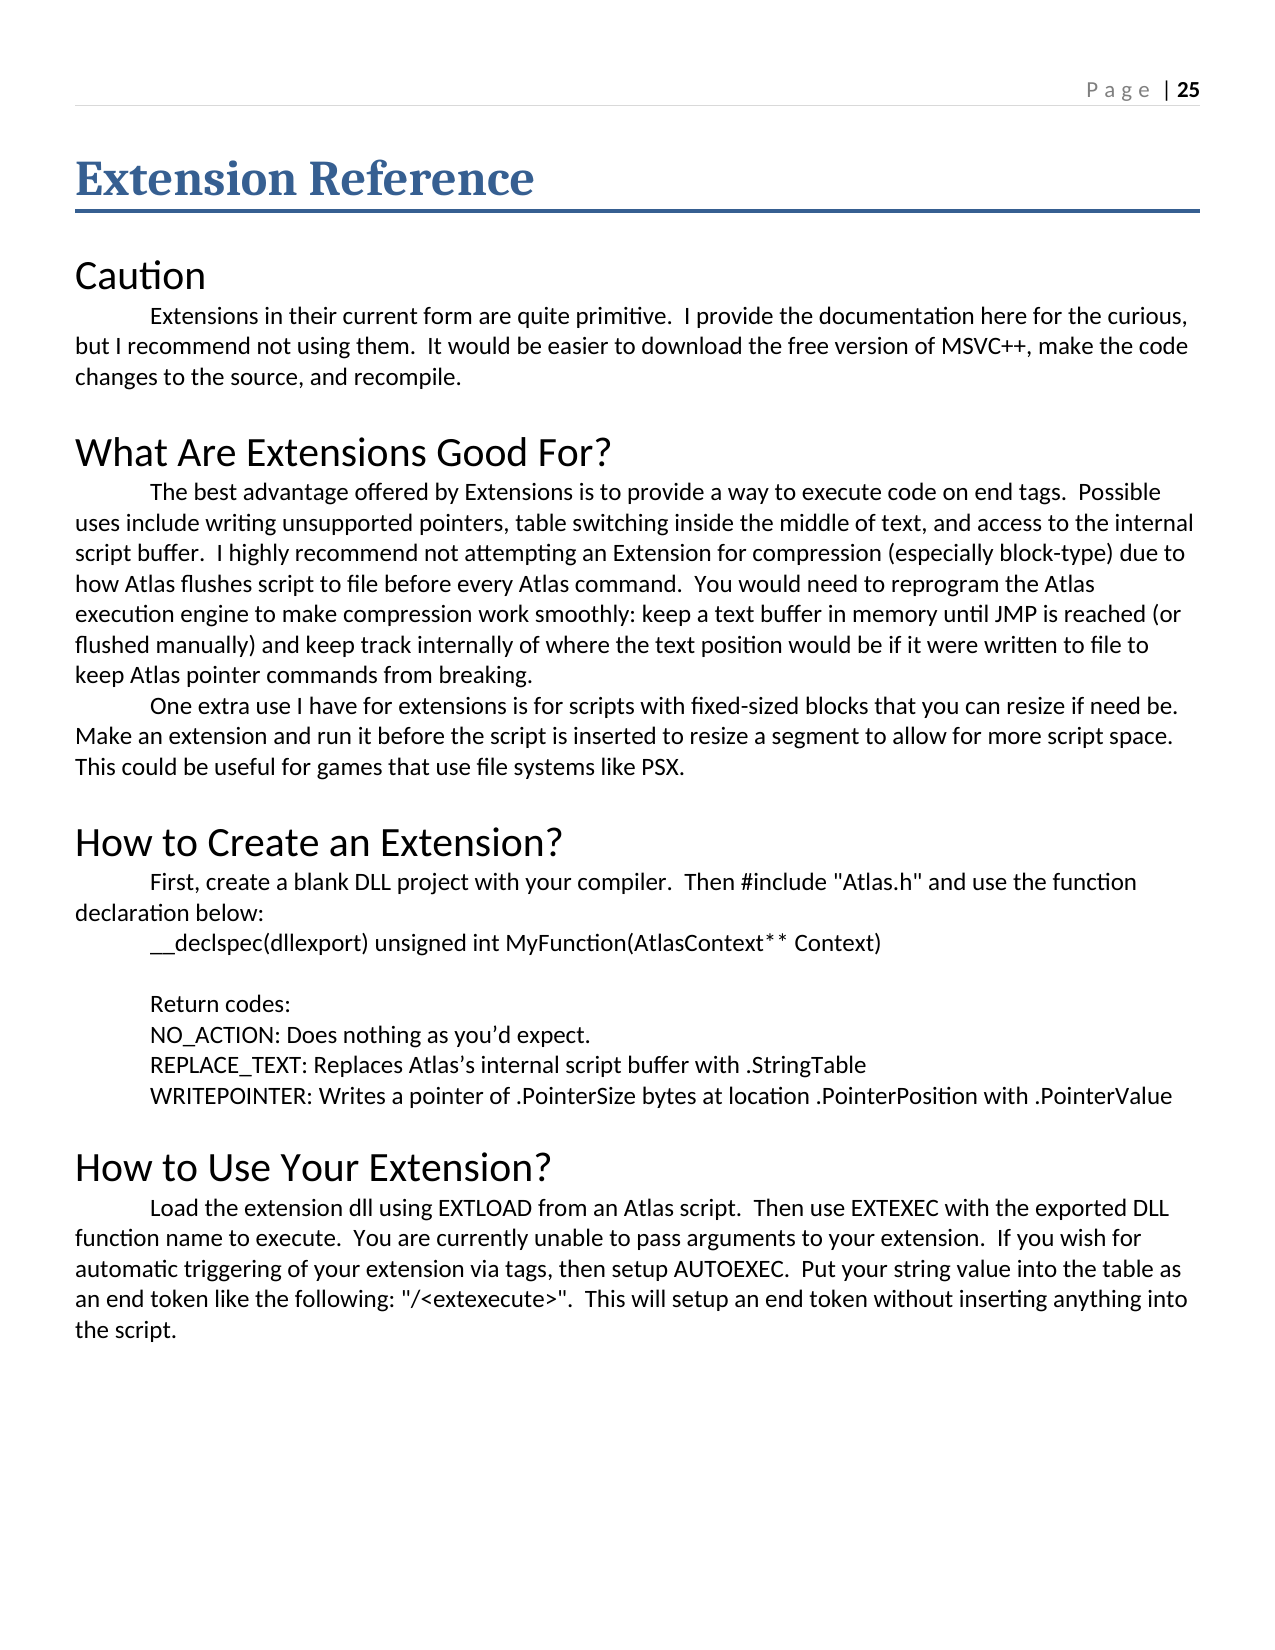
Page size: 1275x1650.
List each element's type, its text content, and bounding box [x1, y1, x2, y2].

text One extra use I have for extensions is for scripts with fixed-sized blocks that you can resize if need be. Make an extension and run it before the script is inserted to resize a segment to allow for more script space. This could be useful for games that use file systems like PSX. [75, 690, 1200, 782]
text How to Create an Extension? [75, 816, 1200, 866]
text What Are Extensions Good For? [75, 426, 1200, 476]
text First, create a blank DLL project with your compiler. Then #include "Atlas.h" and use the function declaration below: [75, 866, 1200, 927]
text Load the extension dll using EXTLOAD from an Atlas script. Then use EXTEXEC with the exported DLL function name to execute. You are currently unable to pass arguments to your extension. If you wish for automatic triggering of your extension via tags, then setup AUTOEXEC. Put your string value into the table as an end token like the following: "/<extexecute>". This will setup an end token without inserting anything into the script. [75, 1192, 1200, 1344]
text __declspec(dllexport) unsigned int MyFunction(AtlasContext** Context) [75, 927, 1200, 958]
text Extensions in their current form are quite primitive. I provide the documentation here for the curious, but I recommend not using them. It would be easier to download the free version of MSVC++, make the code changes to the source, and recompile. [75, 300, 1200, 391]
text Caution [75, 249, 1200, 300]
text WRITEPOINTER: Writes a pointer of .PointerSize bytes at location .PointerPosition with .PointerValue [75, 1080, 1200, 1111]
text REPLACE_TEXT: Replaces Atlas’s internal script buffer with .StringTable [75, 1049, 1200, 1080]
text NO_ACTION: Does nothing as you’d expect. [75, 1019, 1200, 1049]
subtitle Extension Reference [75, 150, 1200, 209]
text Return codes: [75, 988, 1200, 1019]
text How to Use Your Extension? [75, 1141, 1200, 1192]
text The best advantage offered by Extensions is to provide a way to execute code on end tags. Possible uses include writing unsupported pointers, table switching inside the middle of text, and access to the internal script buffer. I highly recommend not attempting an Extension for compression (especially block-type) due to how Atlas flushes script to file before every Atlas command. You would need to reprogram the Atlas execution engine to make compression work smoothly: keep a text buffer in memory until JMP is reached (or flushed manually) and keep track internally of where the text position would be if it were written to file to keep Atlas pointer commands from breaking. [75, 476, 1200, 690]
